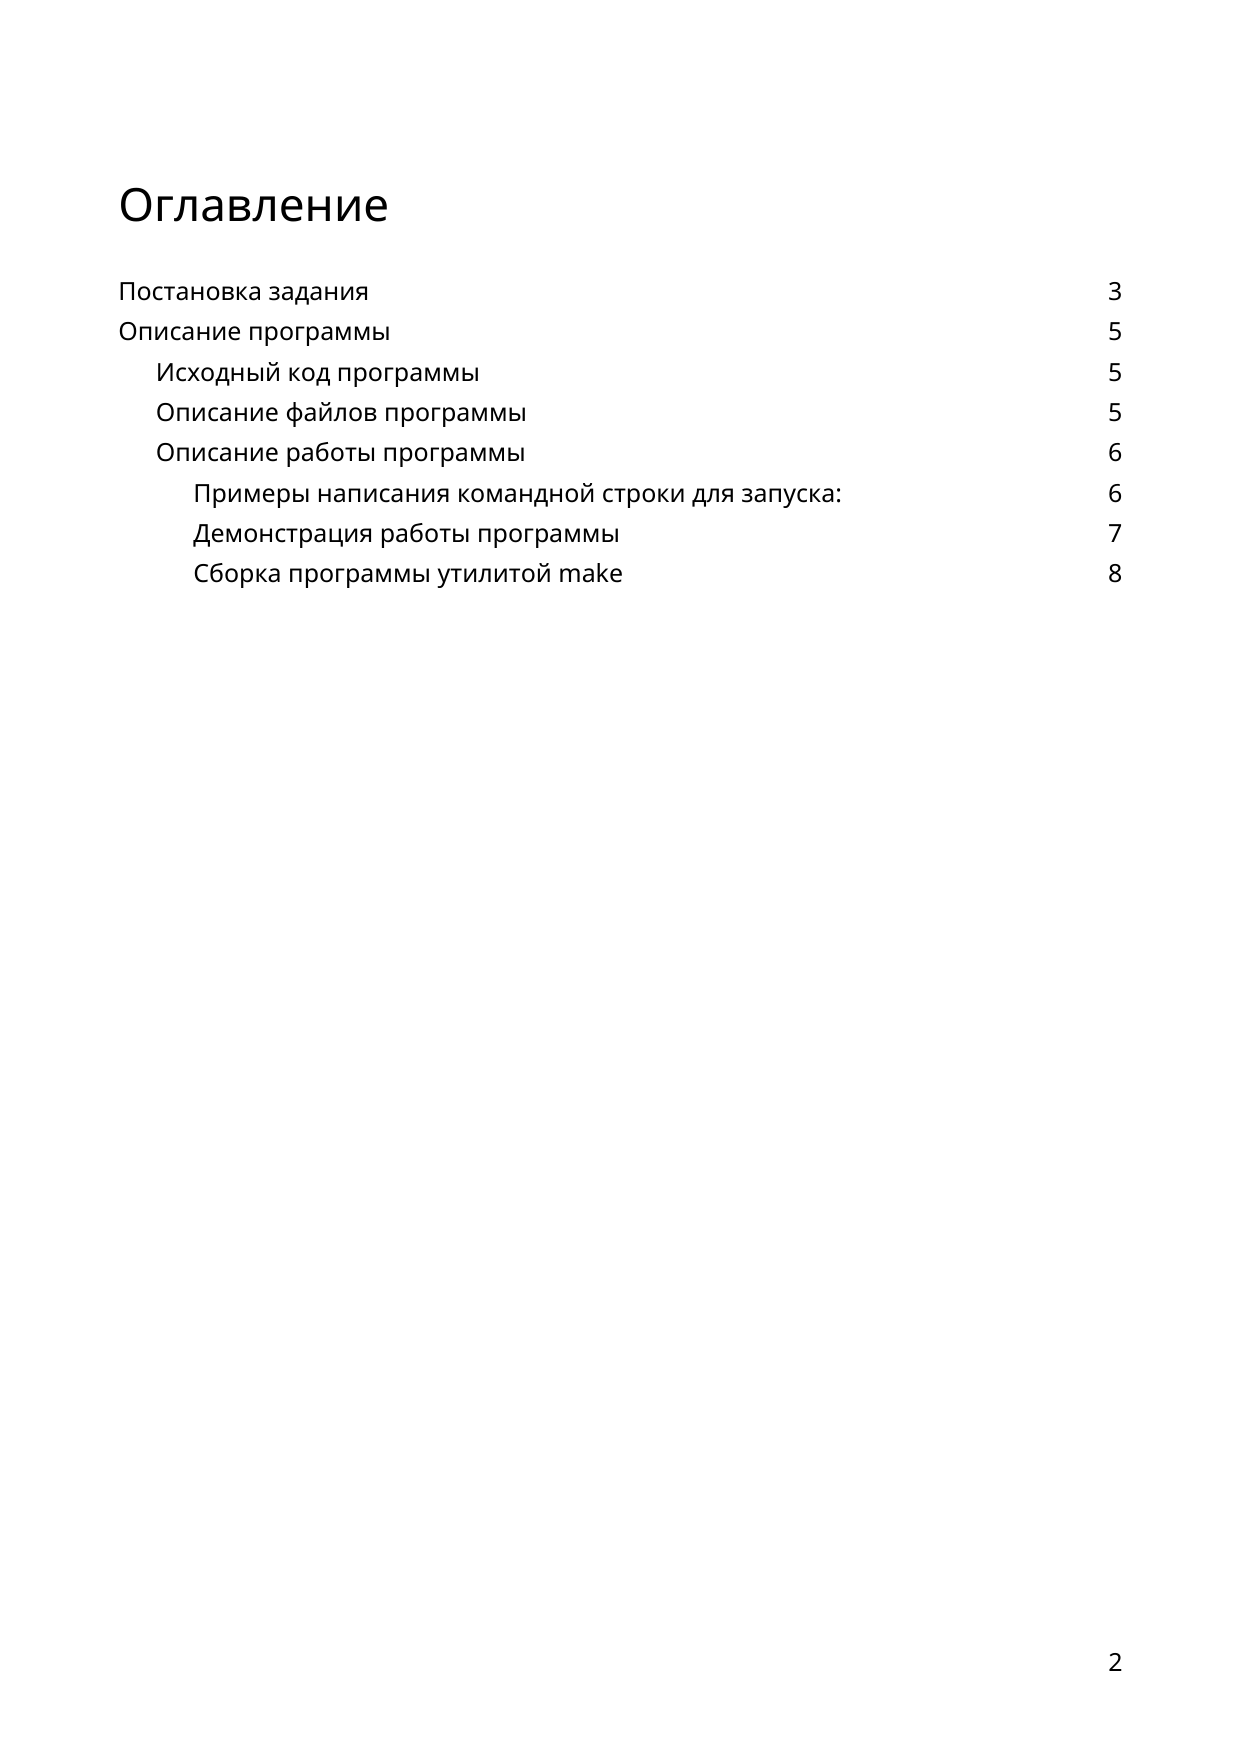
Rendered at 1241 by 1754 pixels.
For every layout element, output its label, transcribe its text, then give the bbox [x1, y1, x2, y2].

text Описание работы программы 6 [156, 435, 1122, 469]
text Примеры написания командной строки для запуска: 6 [193, 475, 1122, 509]
text Исходный код программы 5 [156, 354, 1122, 388]
text Постановка задания 3 [118, 274, 1122, 308]
text Описание программы 5 [118, 314, 1122, 348]
text Оглавление [118, 173, 1122, 235]
text Описание файлов программы 5 [156, 395, 1122, 429]
text Сборка программы утилитой make 8 [193, 556, 1122, 590]
text Демонстрация работы программы 7 [193, 516, 1122, 550]
